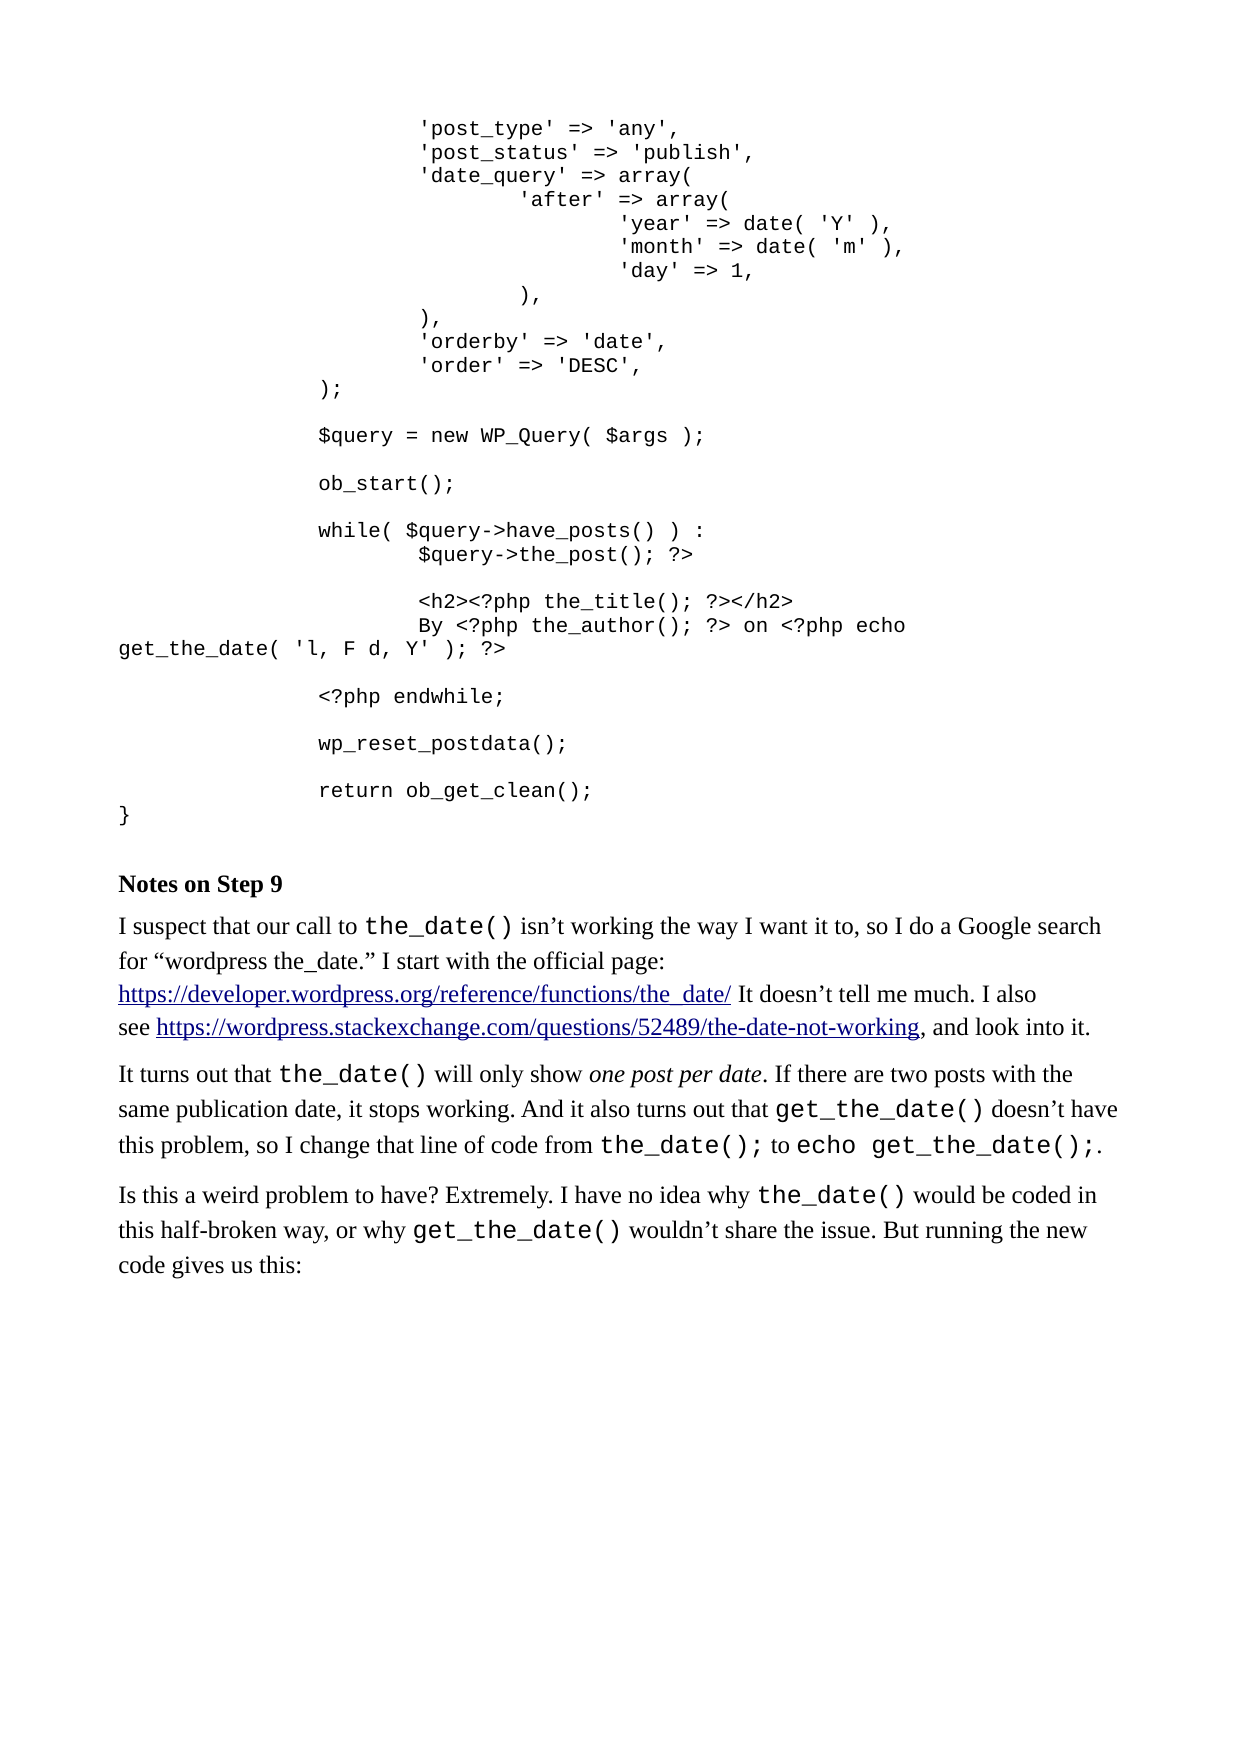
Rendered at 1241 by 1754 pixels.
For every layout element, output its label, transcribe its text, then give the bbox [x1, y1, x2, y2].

text ); [118, 378, 1122, 402]
text 'month' => date( 'm' ), [118, 236, 1122, 260]
text } [118, 804, 1122, 827]
text wp_reset_postdata(); [118, 733, 1122, 757]
text Is this a weird problem to have? Extremely. I have no idea why the_date() would be coded in this half-broken way, or why get_the_date() wouldn’t share the issue. But running the new code gives us this: [118, 1180, 1122, 1279]
text It turns out that the_date() will only show one post per date. If there are two posts with the same publication date, it stops working. And it also turns out that get_the_date() doesn’t have this problem, so I change that line of code from the_date(); to echo get_the_date();. [118, 1059, 1122, 1161]
text return ob_get_clean(); [118, 780, 1122, 804]
text I suspect that our call to the_date() isn’t working the way I want it to, so I do a Google search for “wordpress the_date.” I start with the official page: https://developer.wordpress.org/reference/functions/the_date/ It doesn’t tell me much. I also see https://wordpress.stackexchange.com/questions/52489/the-date-not-working, and look into it. [118, 911, 1122, 1041]
text 'year' => date( 'Y' ), [118, 213, 1122, 236]
text while( $query->have_posts() ) : [118, 520, 1122, 544]
text 'post_status' => 'publish', [118, 142, 1122, 165]
text 'after' => array( [118, 189, 1122, 213]
text ), [118, 284, 1122, 307]
text ob_start(); [118, 473, 1122, 496]
text By <?php the_author(); ?> on <?php echo get_the_date( 'l, F d, Y' ); ?> [118, 615, 1122, 662]
subtitle Notes on Step 9 [118, 869, 1122, 898]
text $query = new WP_Query( $args ); [118, 426, 1122, 449]
text 'order' => 'DESC', [118, 354, 1122, 378]
text 'date_query' => array( [118, 165, 1122, 189]
text <?php endwhile; [118, 686, 1122, 709]
text 'post_type' => 'any', [118, 118, 1122, 142]
text 'day' => 1, [118, 260, 1122, 284]
text ), [118, 307, 1122, 331]
text <h2><?php the_title(); ?></h2> [118, 591, 1122, 615]
text 'orderby' => 'date', [118, 331, 1122, 354]
text $query->the_post(); ?> [118, 544, 1122, 567]
